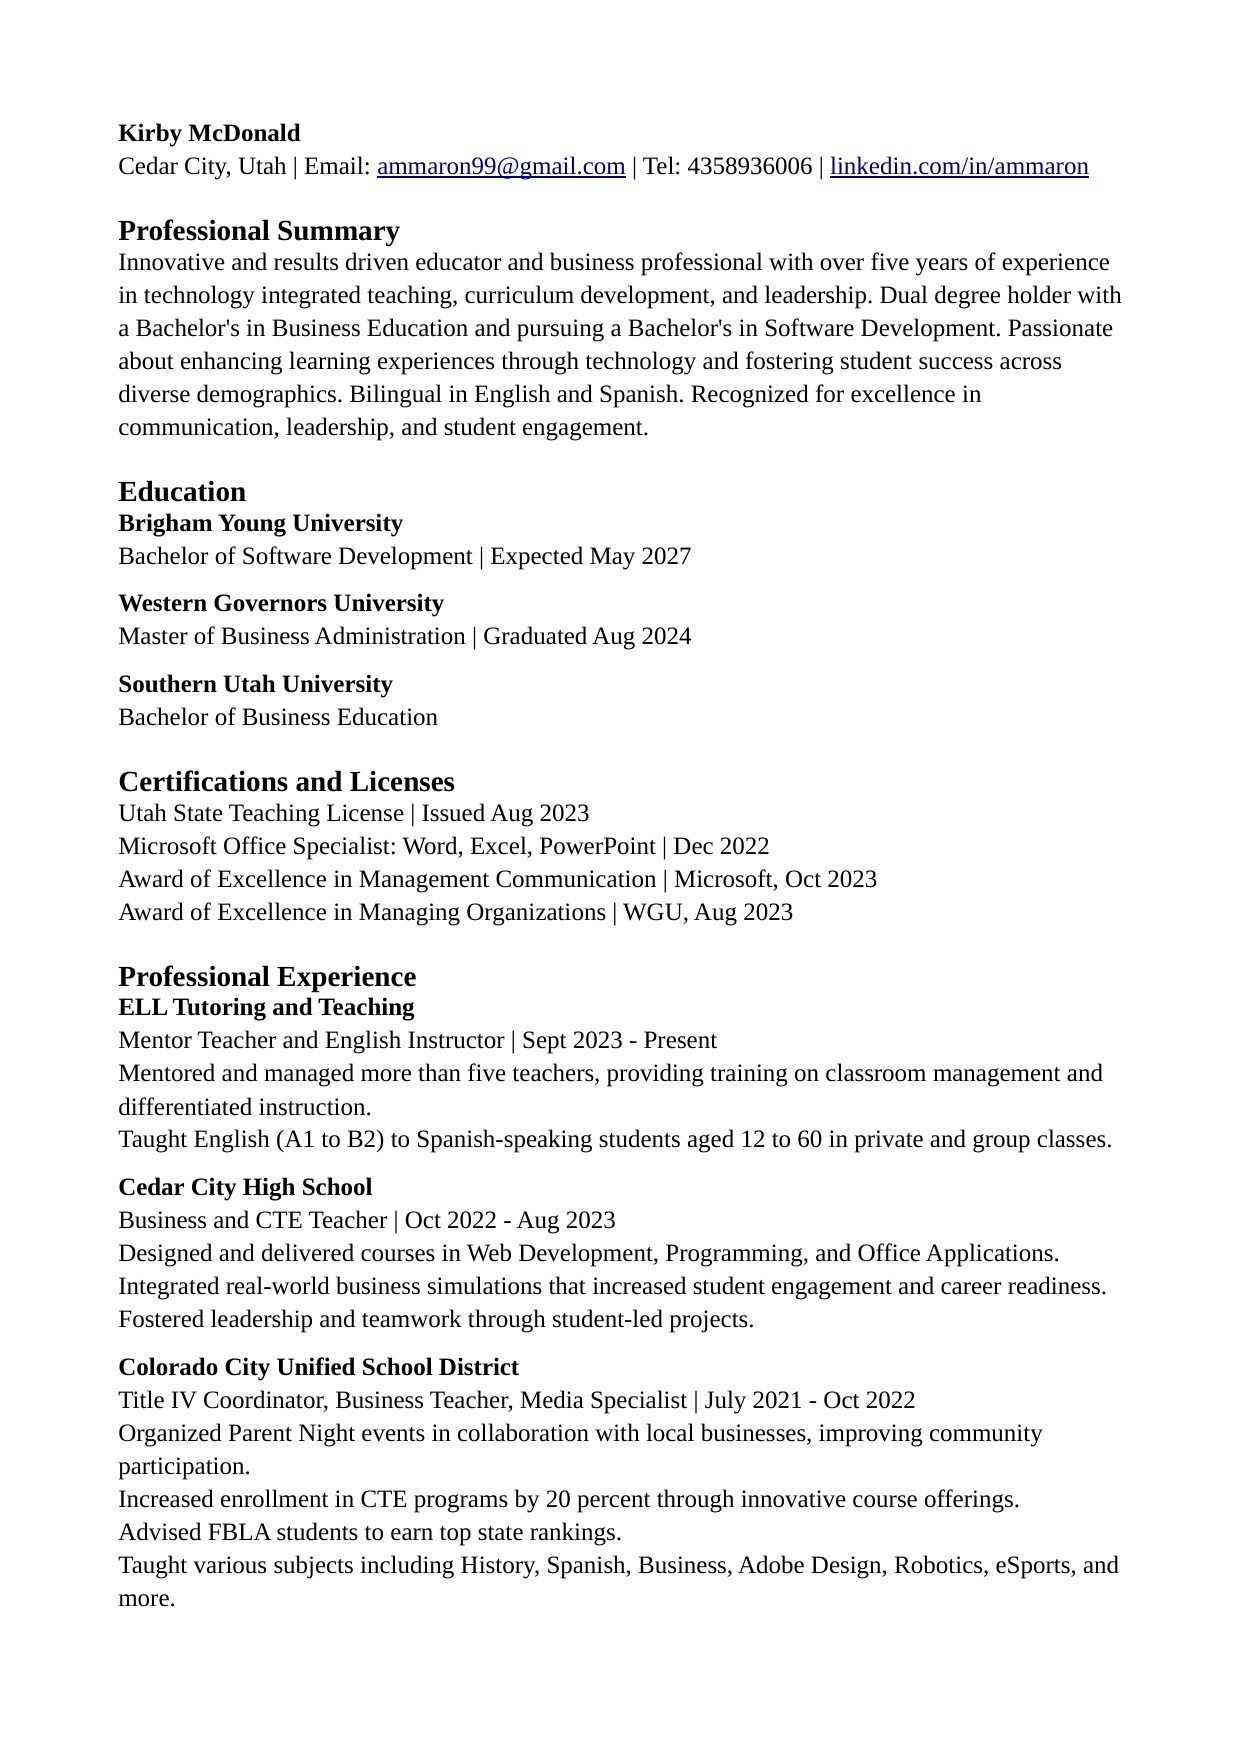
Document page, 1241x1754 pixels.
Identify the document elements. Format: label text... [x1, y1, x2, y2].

text Utah State Teaching License | Issued Aug 2023 Microsoft Office Specialist: Word, Excel, PowerPoint | Dec 2022 Award of Excellence in Management Communication | Microsoft, Oct 2023 Award of Excellence in Managing Organizations | WGU, Aug 2023 [118, 798, 1122, 926]
text Southern Utah University Bachelor of Business Education [118, 669, 1122, 731]
subtitle Education [118, 474, 1122, 508]
text Cedar City High School Business and CTE Teacher | Oct 2022 - Aug 2023 Designed and delivered courses in Web Development, Programming, and Office Applications. Integrated real-world business simulations that increased student engagement and career readiness. Fostered leadership and teamwork through student-led projects. [118, 1172, 1122, 1333]
text Western Governors University Master of Business Administration | Graduated Aug 2024 [118, 588, 1122, 650]
subtitle Professional Summary [118, 213, 1122, 247]
text ELL Tutoring and Teaching Mentor Teacher and English Instructor | Sept 2023 - Present Mentored and managed more than five teachers, providing training on classroom management and differentiated instruction. Taught English (A1 to B2) to Spanish-speaking students aged 12 to 60 in private and group classes. [118, 992, 1122, 1153]
subtitle Certifications and Licenses [118, 764, 1122, 798]
text Colorado City Unified School District Title IV Coordinator, Business Teacher, Media Specialist | July 2021 - Oct 2022 Organized Parent Night events in collaboration with local businesses, improving community participation. Increased enrollment in CTE programs by 20 percent through innovative course offerings. Advised FBLA students to earn top state rankings. Taught various subjects including History, Spanish, Business, Adobe Design, Robotics, eSports, and more. [118, 1352, 1122, 1612]
text Brigham Young University Bachelor of Software Development | Expected May 2027 [118, 508, 1122, 569]
text Innovative and results driven educator and business professional with over five years of experience in technology integrated teaching, curriculum development, and leadership. Dual degree holder with a Bachelor's in Business Education and pursuing a Bachelor's in Software Development. Passionate about enhancing learning experiences through technology and fostering student success across diverse demographics. Bilingual in English and Spanish. Recognized for excellence in communication, leadership, and student engagement. [118, 247, 1122, 441]
subtitle Professional Experience [118, 959, 1122, 992]
text Kirby McDonald Cedar City, Utah | Email: ammaron99@gmail.com | Tel: 4358936006 | linkedin.com/in/ammaron [118, 118, 1122, 180]
